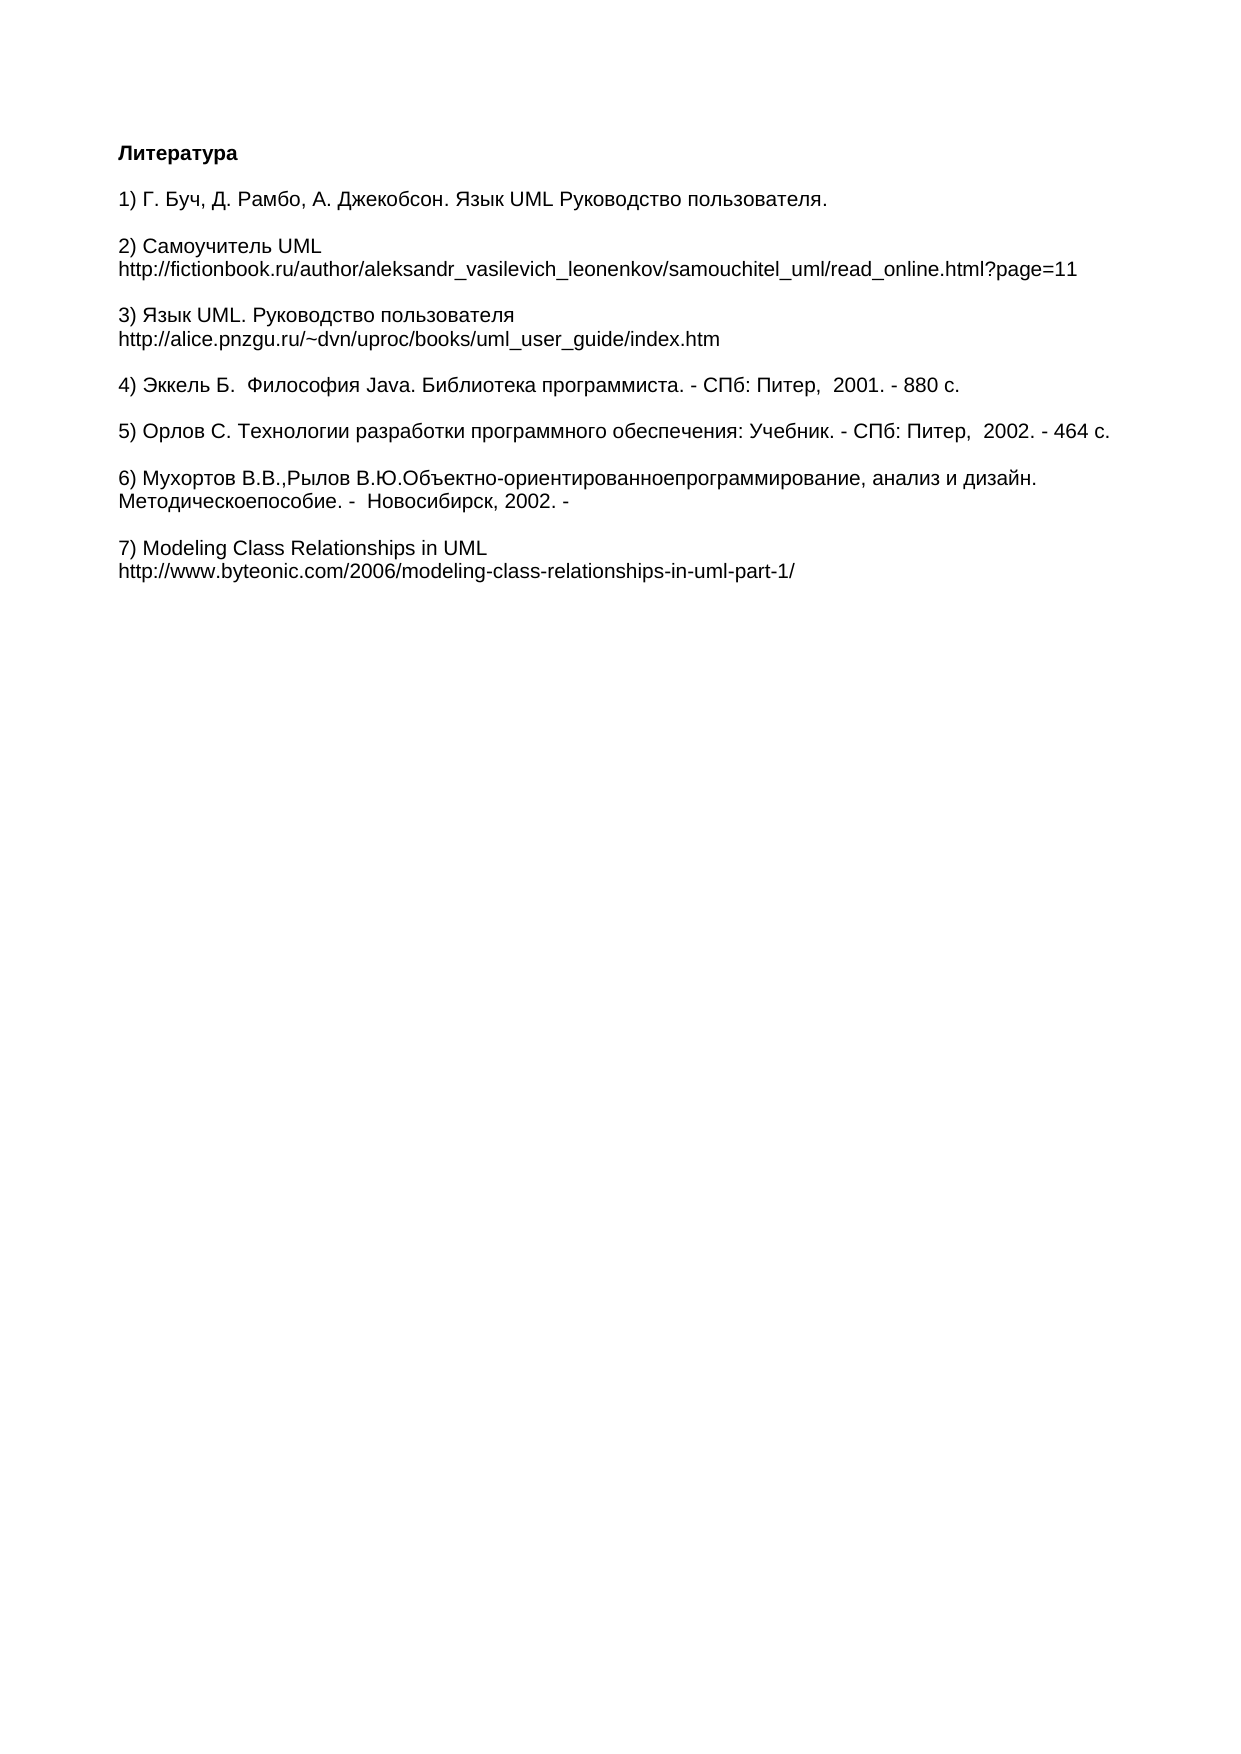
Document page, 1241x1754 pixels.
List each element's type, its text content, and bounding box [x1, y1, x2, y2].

text 7) Modeling Class Relationships in UML [118, 536, 1122, 559]
text 4) Эккель Б. Философия Java. Библиотека программиста. - СПб: Питер, 2001. - 880 с. [118, 374, 1122, 397]
text http://fictionbook.ru/author/aleksandr_vasilevich_leonenkov/samouchitel_uml/read_online.html?page=11 [118, 257, 1122, 281]
text 1) Г. Буч, Д. Рамбо, А. Джекобсон. Язык UML Руководство пользователя. [118, 188, 1122, 211]
text Литература [118, 141, 1122, 164]
text 5) Орлов С. Технологии разработки программного обеспечения: Учебник. - СПб: Питер, 2002. - 464 с. [118, 420, 1122, 443]
text http://www.byteonic.com/2006/modeling-class-relationships-in-uml-part-1/ [118, 559, 1122, 583]
text http://alice.pnzgu.ru/~dvn/uproc/books/uml_user_guide/index.htm [118, 327, 1122, 350]
text 3) Язык UML. Руководство пользователя [118, 304, 1122, 327]
text 6) Мухортов В.В.,Рылов В.Ю.Объектно-ориентированноепрограммирование, анализ и дизайн. Методическоепособие. - Новосибирск, 2002. - [118, 467, 1122, 513]
text 2) Самоучитель UML [118, 234, 1122, 257]
